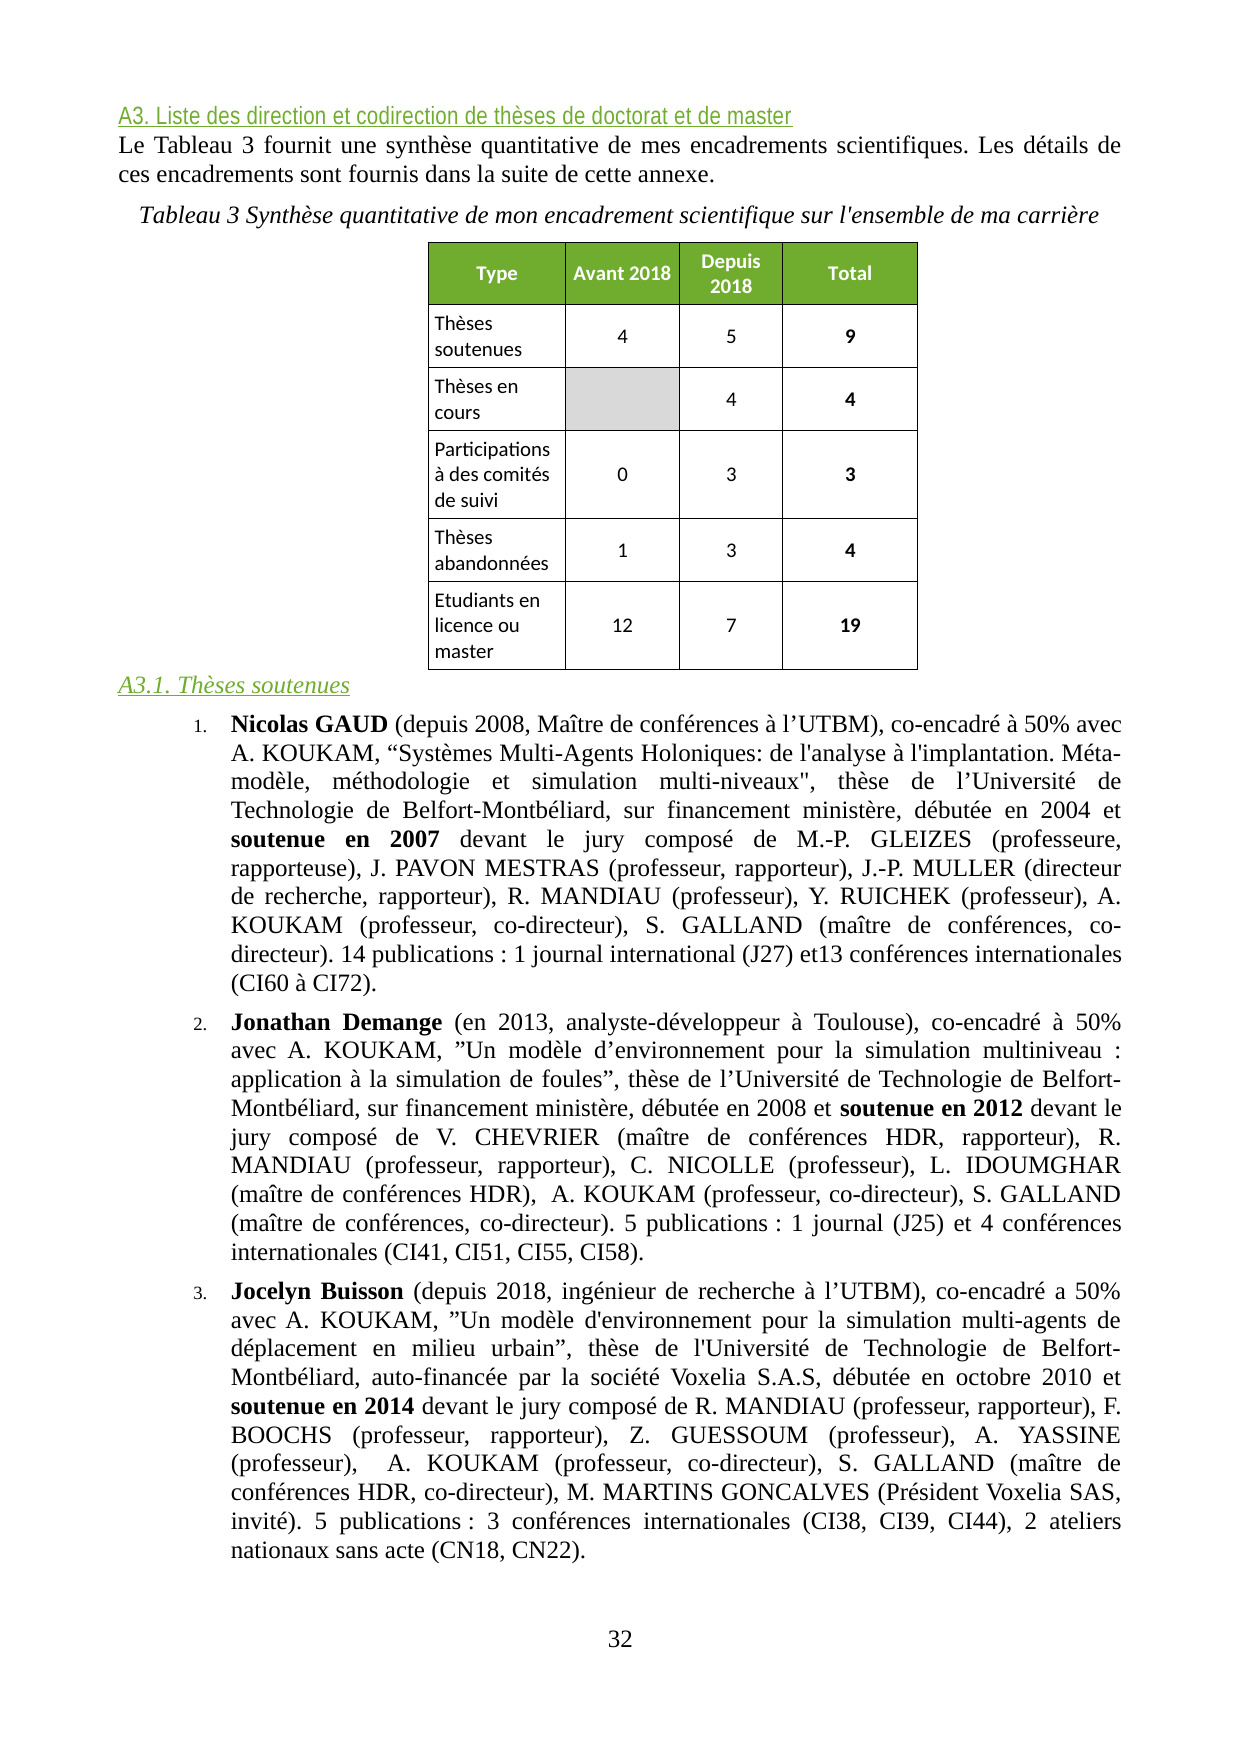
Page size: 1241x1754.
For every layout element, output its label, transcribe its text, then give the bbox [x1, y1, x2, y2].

table_cell 4 [783, 368, 917, 430]
table_cell 9 [783, 305, 917, 367]
table_header Type [429, 243, 565, 304]
table_cell 4 [566, 305, 679, 367]
table_cell 3 [680, 519, 782, 581]
table_cell Etudiants en licence ou master [429, 582, 565, 669]
table_cell Thèses abandonnées [429, 519, 565, 581]
text Le Tableau 3 fournit une synthèse quantitative de mes encadrements scientifiques. Les détails de ces encadrements sont fournis dans la suite de cette annexe. [118, 130, 1122, 188]
table_cell Participations à des comités de suivi [429, 431, 565, 518]
list Jocelyn Buisson (depuis 2018, ingénieur de recherche à l’UTBM), co-encadré a 50% avec A. KOUKAM, ”Un modèle d'environnement pour la simulation multi-agents de déplacement en milieu urbain”, thèse de l'Université de Technologie de Belfort-Montbéliard, auto-financée par la société Voxelia S.A.S, débutée en octobre 2010 et soutenue en 2014 devant le jury composé de R. MANDIAU (professeur, rapporteur), F. BOOCHS (professeur, rapporteur), Z. GUESSOUM (professeur), A. YASSINE (professeur), A. KOUKAM (professeur, co-directeur), S. GALLAND (maître de conférences HDR, co-directeur), M. MARTINS GONCALVES (Président Voxelia SAS, invité). 5 publications : 3 conférences internationales (CI38, CI39, CI44), 2 ateliers nationaux sans acte (CN18, CN22). [193, 1276, 1122, 1563]
table_header Depuis 2018 [680, 243, 782, 304]
text Tableau 3 Synthèse quantitative de mon encadrement scientifique sur l'ensemble de ma carrière [118, 200, 1122, 229]
table_header Total [783, 243, 917, 304]
table_cell 3 [783, 431, 917, 518]
table_cell Thèses en cours [429, 368, 565, 430]
list Nicolas GAUD (depuis 2008, Maître de conférences à l’UTBM), co-encadré à 50% avec A. KOUKAM, “Systèmes Multi-Agents Holoniques: de l'analyse à l'implantation. Méta-modèle, méthodologie et simulation multi-niveaux", thèse de l’Université de Technologie de Belfort-Montbéliard, sur financement ministère, débutée en 2004 et soutenue en 2007 devant le jury composé de M.-P. GLEIZES (professeure, rapporteuse), J. PAVON MESTRAS (professeur, rapporteur), J.-P. MULLER (directeur de recherche, rapporteur), R. MANDIAU (professeur), Y. RUICHEK (professeur), A. KOUKAM (professeur, co-directeur), S. GALLAND (maître de conférences, co-directeur). 14 publications : 1 journal international (J27) et13 conférences internationales (CI60 à CI72). [193, 709, 1122, 996]
table_cell 0 [566, 431, 679, 518]
subtitle A3.1. Thèses soutenues [118, 670, 1122, 698]
table_cell 12 [566, 582, 679, 669]
subtitle A3. Liste des direction et codirection de thèses de doctorat et de master [118, 101, 1122, 130]
table_header Avant 2018 [566, 243, 679, 304]
table_cell 4 [680, 368, 782, 430]
table_cell 3 [680, 431, 782, 518]
table_cell 7 [680, 582, 782, 669]
table_cell 1 [566, 519, 679, 581]
table_cell Thèses soutenues [429, 305, 565, 367]
table_cell [566, 368, 679, 430]
table_cell 19 [783, 582, 917, 669]
list Jonathan Demange (en 2013, analyste-développeur à Toulouse), co-encadré à 50% avec A. KOUKAM, ”Un modèle d’environnement pour la simulation multiniveau : application à la simulation de foules”, thèse de l’Université de Technologie de Belfort-Montbéliard, sur financement ministère, débutée en 2008 et soutenue en 2012 devant le jury composé de V. CHEVRIER (maître de conférences HDR, rapporteur), R. MANDIAU (professeur, rapporteur), C. NICOLLE (professeur), L. IDOUMGHAR (maître de conférences HDR), A. KOUKAM (professeur, co-directeur), S. GALLAND (maître de conférences, co-directeur). 5 publications : 1 journal (J25) et 4 conférences internationales (CI41, CI51, CI55, CI58). [193, 1007, 1122, 1266]
table_cell 4 [783, 519, 917, 581]
table_cell 5 [680, 305, 782, 367]
